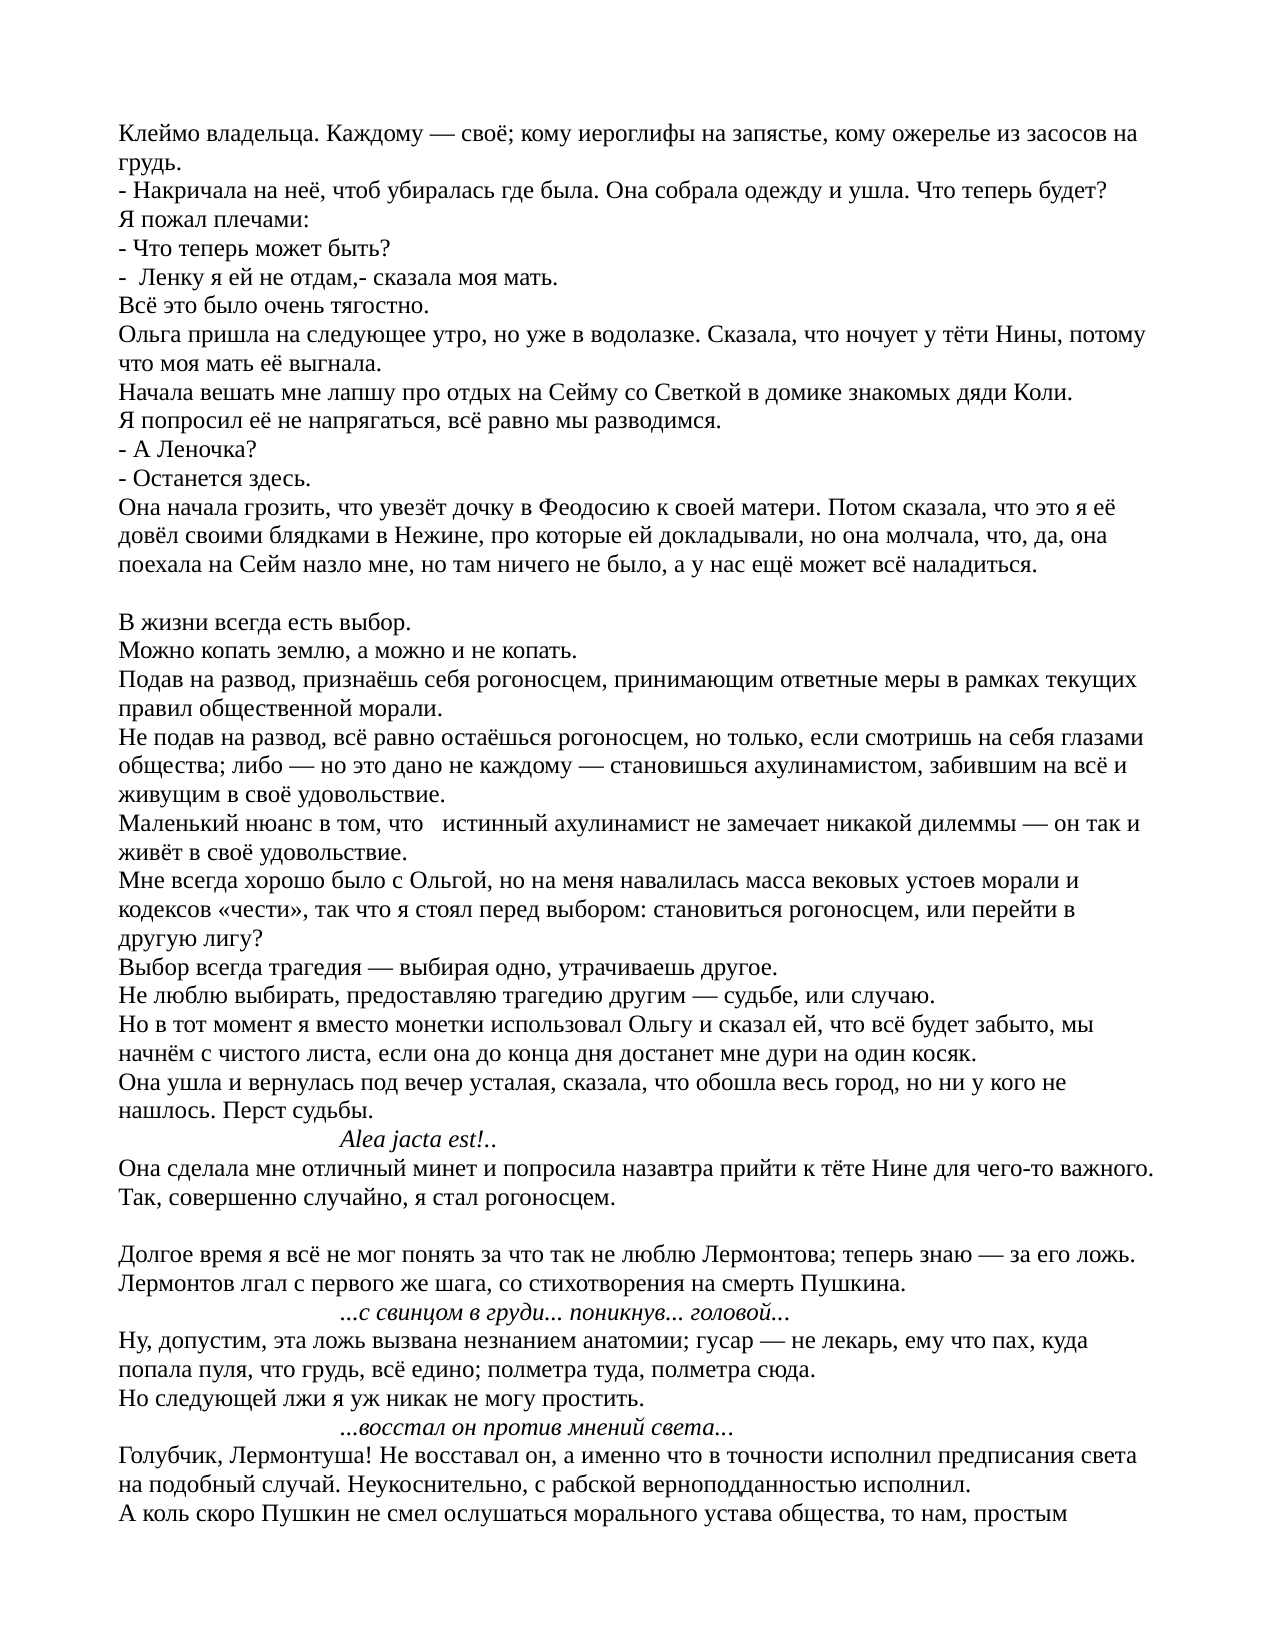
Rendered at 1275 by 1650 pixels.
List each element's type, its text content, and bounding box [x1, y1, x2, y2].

text Долгое время я всё не мог понять за что так не люблю Лермонтова; теперь знаю — за его ложь. [118, 1239, 1157, 1268]
text - Останется здесь. [118, 463, 1157, 492]
text Мне всегда хорошо было с Ольгой, но на меня навалилась масса вековых устоев морали и кодексов «чести», так что я стоял перед выбором: становиться рогоносцем, или перейти в другую лигу? [118, 866, 1157, 952]
text Не подав на развод, всё равно остаёшься рогоносцем, но только, если смотришь на себя глазами общества; либо — но это дано не каждому — становишься ахулинамистом, забившим на всё и живущим в своё удовольствие. [118, 722, 1157, 808]
text Так, совершенно случайно, я стал рогоносцем. [118, 1182, 1157, 1211]
text - А Леночка? [118, 434, 1157, 463]
text Ольга пришла на следующее утро, но уже в водолазке. Сказала, что ночует у тёти Нины, потому что моя мать её выгнала. [118, 319, 1157, 377]
text Не люблю выбирать, предоставляю трагедию другим — судьбе, или случаю. [118, 981, 1157, 1009]
text Всё это было очень тягостно. [118, 291, 1157, 319]
text ...восстал он против мнений света... [118, 1412, 1157, 1441]
text - Что теперь может быть? [118, 233, 1157, 262]
text - Ленку я ей не отдам,- сказала моя мать. [118, 262, 1157, 291]
text Лермонтов лгал с первого же шага, со стихотворения на смерть Пушкина. [118, 1268, 1157, 1297]
text Ну, допустим, эта ложь вызвана незнанием анатомии; гусар — не лекарь, ему что пах, куда попала пуля, что грудь, всё едино; полметра туда, полметра сюда. [118, 1326, 1157, 1383]
text Alea jacta est!.. [118, 1124, 1157, 1153]
text Клеймо владельца. Каждому — своё; кому иероглифы на запястье, кому ожерелье из засосов на грудь. [118, 118, 1157, 176]
text Подав на развод, признаёшь себя рогоносцем, принимающим ответные меры в рамках текущих правил общественной морали. [118, 664, 1157, 722]
text Она ушла и вернулась под вечер усталая, сказала, что обошла весь город, но ни у кого не нашлось. Перст судьбы. [118, 1067, 1157, 1124]
text Но в тот момент я вместо монетки использовал Ольгу и сказал ей, что всё будет забыто, мы начнём с чистого листа, если она до конца дня достанет мне дури на один косяк. [118, 1009, 1157, 1067]
text А коль скоро Пушкин не смел ослушаться морального устава общества, то нам, простым [118, 1498, 1157, 1527]
text Я пожал плечами: [118, 204, 1157, 233]
text Голубчик, Лермонтуша! Не восставал он, а именно что в точности исполнил предписания света на подобный случай. Неукоснительно, с рабской верноподданностью исполнил. [118, 1441, 1157, 1498]
text В жизни всегда есть выбор. [118, 607, 1157, 636]
text Маленький нюанс в том, что истинный ахулинамист не замечает никакой дилеммы — он так и живёт в своё удовольствие. [118, 808, 1157, 866]
text Начала вешать мне лапшу про отдых на Сейму со Светкой в домике знакомых дяди Коли. [118, 377, 1157, 406]
text - Накричала на неё, чтоб убиралась где была. Она собрала одежду и ушла. Что теперь будет? [118, 176, 1157, 204]
text Можно копать землю, а можно и не копать. [118, 636, 1157, 664]
text Она сделала мне отличный минет и попросила назавтра прийти к тёте Нине для чего-то важного. [118, 1153, 1157, 1182]
text ...с свинцом в груди... поникнув... головой... [118, 1297, 1157, 1326]
text Но следующей лжи я уж никак не могу простить. [118, 1383, 1157, 1412]
text Выбор всегда трагедия — выбирая одно, утрачиваешь другое. [118, 952, 1157, 981]
text Она начала грозить, что увезёт дочку в Феодосию к своей матери. Потом сказала, что это я её довёл своими блядками в Нежине, про которые ей докладывали, но она молчала, что, да, она поехала на Сейм назло мне, но там ничего не было, а у нас ещё может всё наладиться. [118, 492, 1157, 578]
text Я попросил её не напрягаться, всё равно мы разводимся. [118, 406, 1157, 434]
